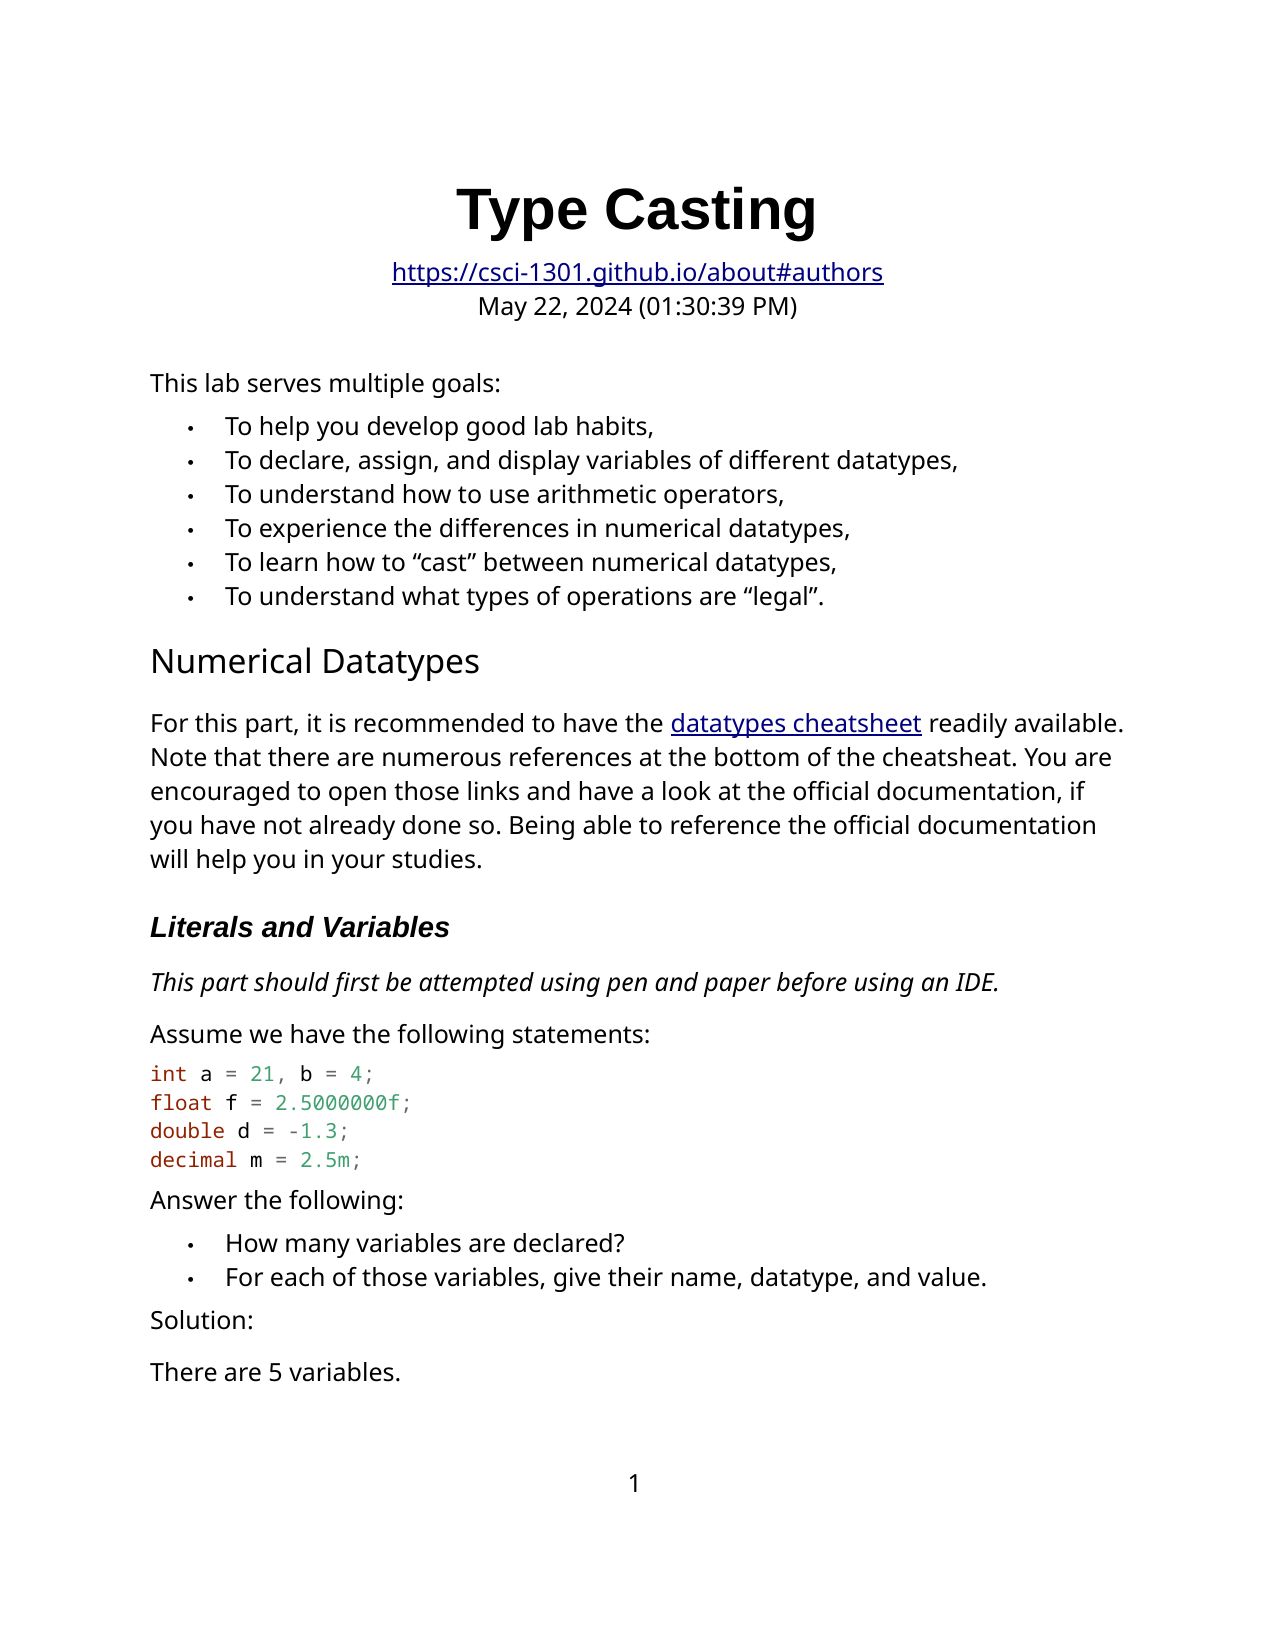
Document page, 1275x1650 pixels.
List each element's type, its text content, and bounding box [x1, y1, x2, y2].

text decimal m = 2.5m; [150, 1145, 1125, 1173]
text There are 5 variables. [150, 1354, 1125, 1388]
text float f = 2.5000000f; [150, 1088, 1125, 1116]
text https://csci-1301.github.io/about#authors [150, 254, 1125, 289]
list How many variables are declared? [187, 1225, 1125, 1259]
subtitle Literals and Variables [150, 909, 1125, 943]
list To understand how to use arithmetic operators, [187, 477, 1125, 511]
text double d = -1.3; [150, 1116, 1125, 1145]
text Assume we have the following statements: [150, 1017, 1125, 1051]
title Type Casting [150, 175, 1125, 242]
text int a = 21, b = 4; [150, 1059, 1125, 1088]
text May 22, 2024 (01:30:39 PM) [150, 289, 1125, 323]
text Solution: [150, 1302, 1125, 1336]
list To help you develop good lab habits, [187, 409, 1125, 443]
text This part should first be attempted using pen and paper before using an IDE. [150, 964, 1125, 999]
list To learn how to “cast” between numerical datatypes, [187, 545, 1125, 579]
text This lab serves multiple goals: [150, 366, 1125, 400]
list To understand what types of operations are “legal”. [187, 579, 1125, 613]
list To experience the differences in numerical datatypes, [187, 511, 1125, 545]
text For this part, it is recommended to have the datatypes cheatsheet readily available. Note that there are numerous references at the bottom of the cheatsheat. You are encouraged to open those links and have a look at the official documentation, if you have not already done so. Being able to reference the official documentation will help you in your studies. [150, 705, 1125, 876]
text Answer the following: [150, 1182, 1125, 1216]
subtitle Numerical Datatypes [150, 638, 1125, 684]
list To declare, assign, and display variables of different datatypes, [187, 443, 1125, 477]
list For each of those variables, give their name, datatype, and value. [187, 1259, 1125, 1293]
